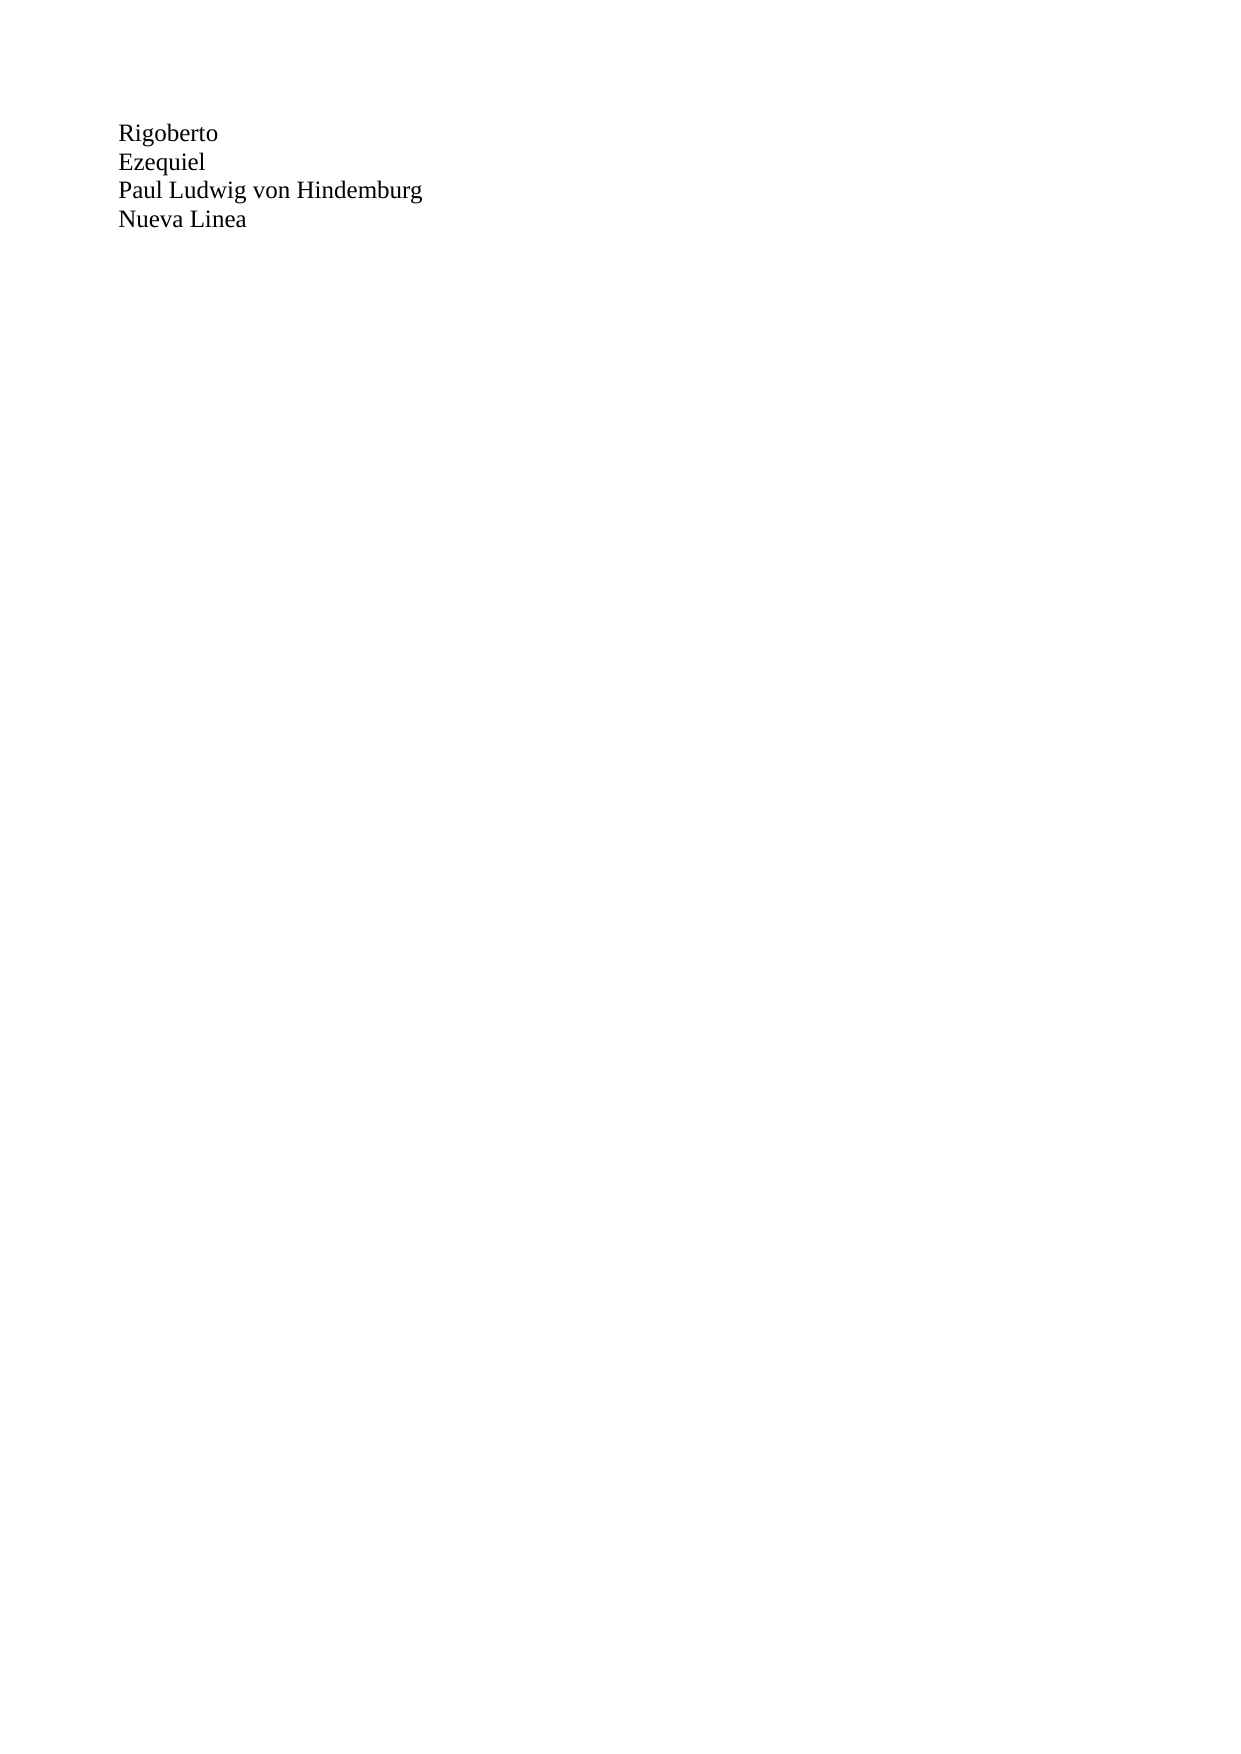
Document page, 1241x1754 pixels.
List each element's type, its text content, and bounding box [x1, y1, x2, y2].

text Rigoberto [118, 118, 1122, 147]
text Ezequiel [118, 147, 1122, 176]
text Nueva Linea [118, 204, 1122, 233]
text Paul Ludwig von Hindemburg [118, 176, 1122, 204]
